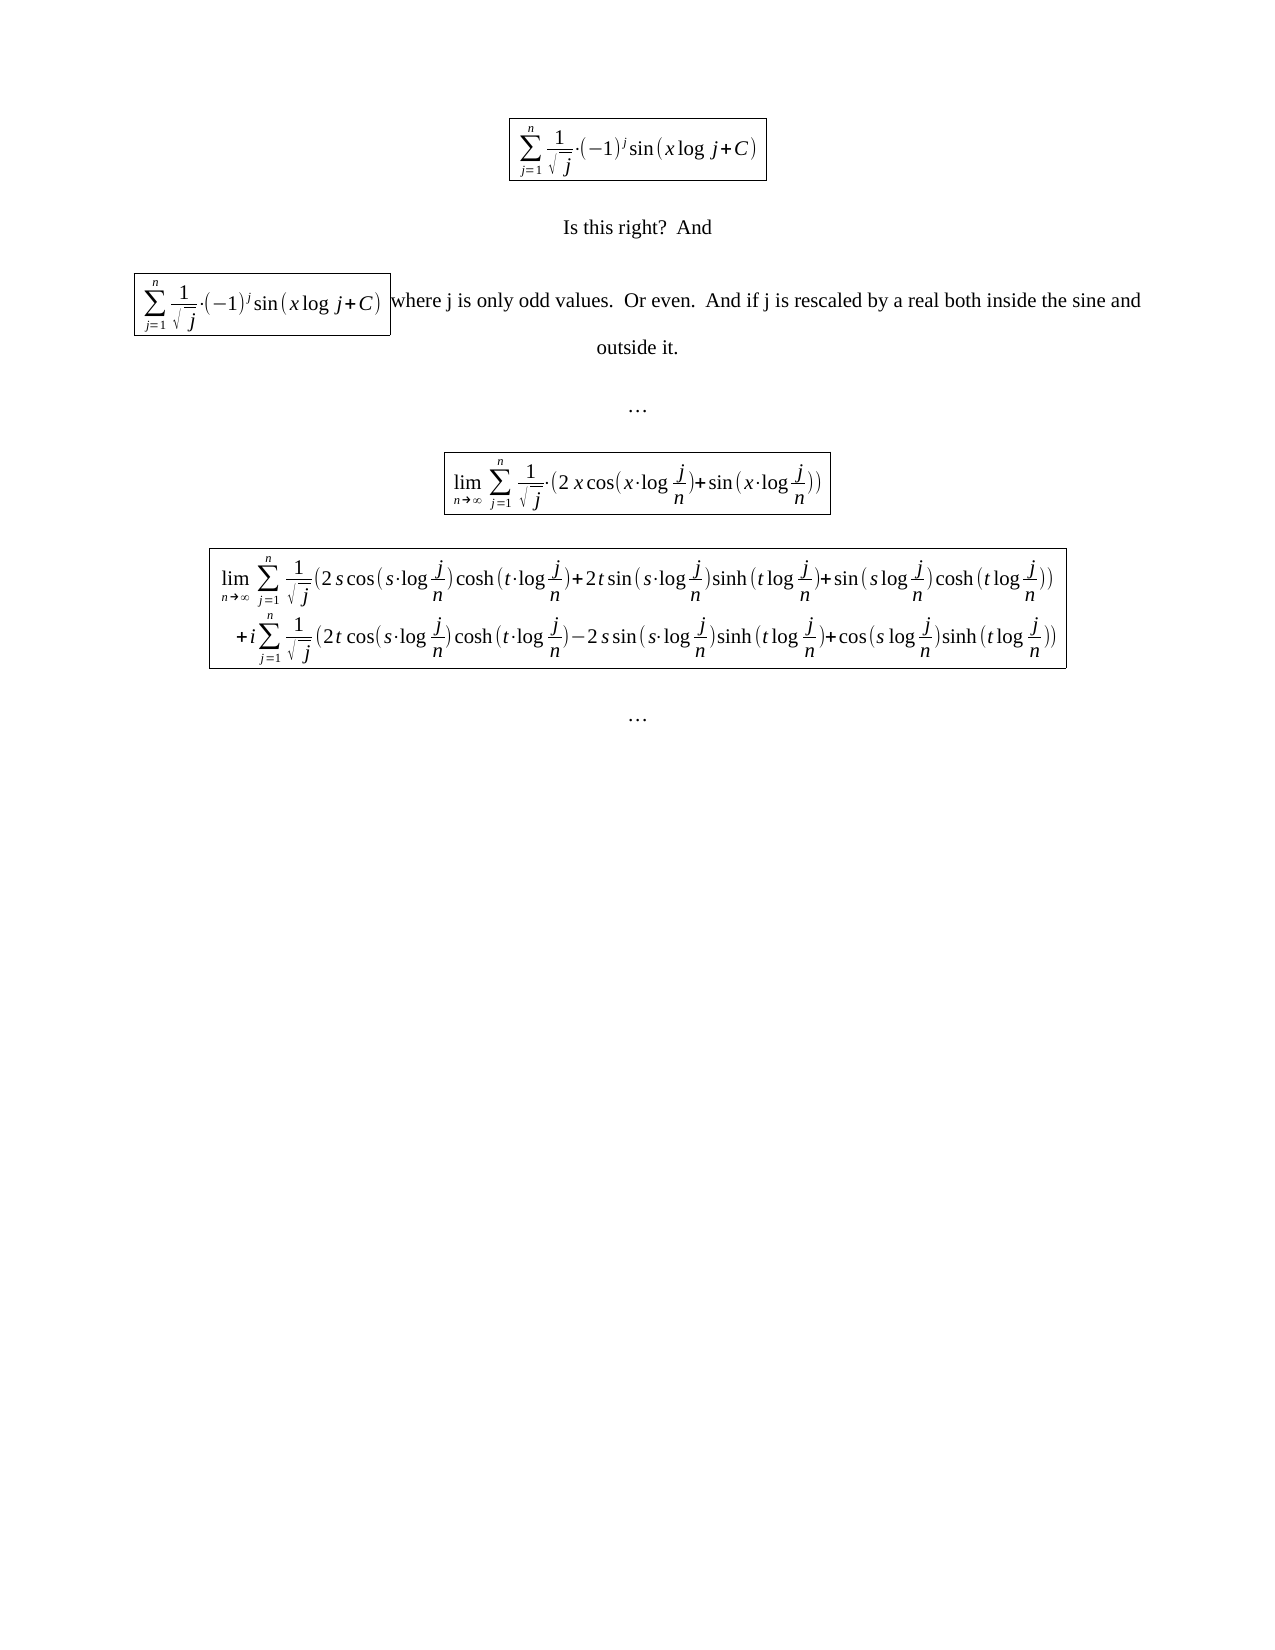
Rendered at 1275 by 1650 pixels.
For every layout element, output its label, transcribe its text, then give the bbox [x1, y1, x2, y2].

text where j is only odd values. Or even. And if j is rescaled by a real both inside the sine and outside it. [118, 273, 1157, 359]
text … [118, 393, 1157, 417]
text … [118, 702, 1157, 726]
text Is this right? And [118, 215, 1157, 239]
